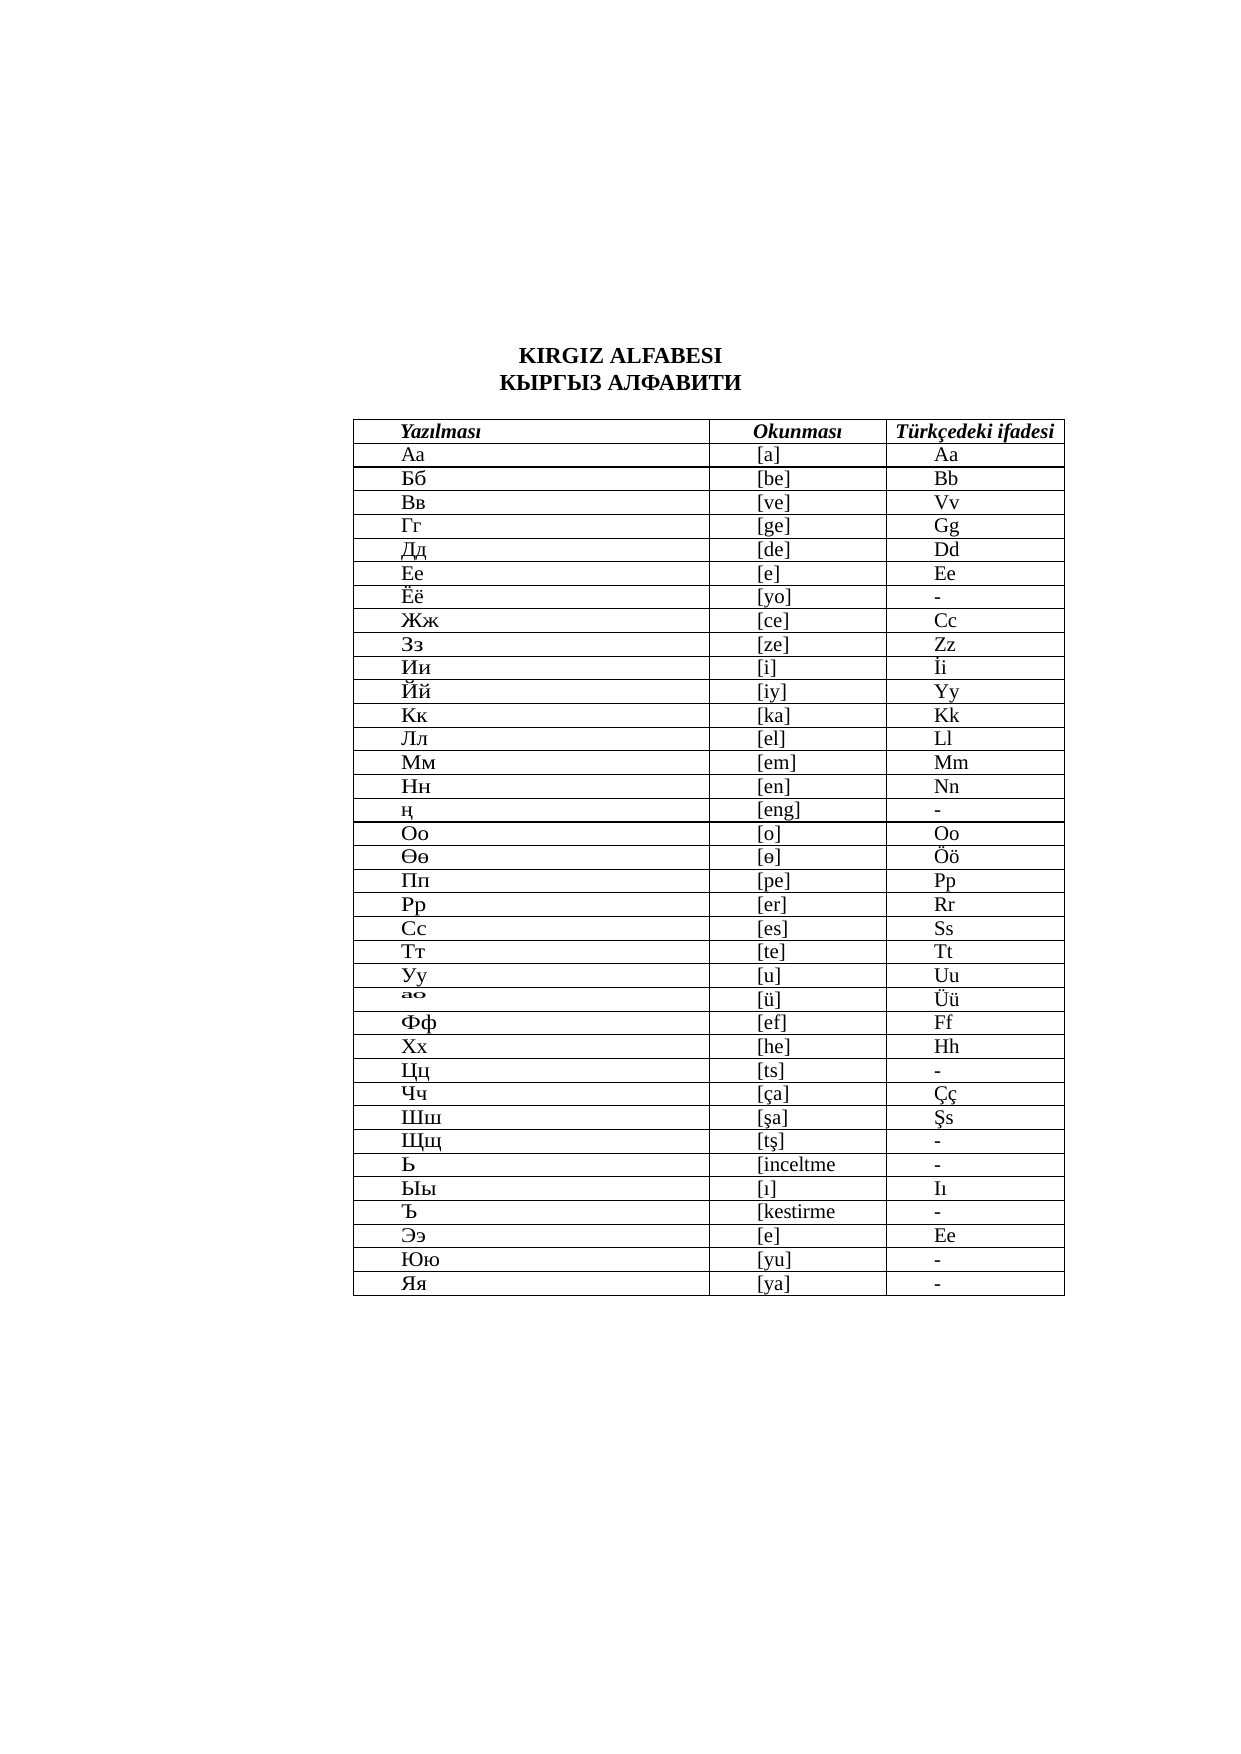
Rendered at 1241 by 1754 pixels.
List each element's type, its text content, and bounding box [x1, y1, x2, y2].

table_cell [ts] [710, 1059, 886, 1082]
table_cell [em] [710, 751, 886, 774]
text KIRGIZ ALFABESI [176, 342, 1065, 369]
table_cell Şs [887, 1106, 1064, 1129]
table_cell [es] [710, 917, 886, 940]
table_cell Yy [887, 680, 1064, 703]
table_cell [ı] [710, 1177, 886, 1200]
table_cell - [887, 1272, 1064, 1295]
table_cell [i] [710, 657, 886, 679]
table_cell [şa] [710, 1106, 886, 1129]
table_cell Ь [354, 1154, 709, 1176]
table_cell Ll [887, 728, 1064, 750]
table_header Okunması [710, 420, 886, 443]
table_cell [ge] [710, 515, 886, 537]
table_cell Bb [887, 468, 1064, 490]
table_cell [iy] [710, 680, 886, 703]
table_cell Щщ [354, 1130, 709, 1153]
table_cell Ъ [354, 1201, 709, 1224]
table_cell Gg [887, 515, 1064, 537]
table_cell [inceltme [710, 1154, 886, 1176]
table_cell Çç [887, 1083, 1064, 1105]
table_cell [he] [710, 1035, 886, 1058]
table_cell ªº [354, 988, 709, 1011]
table_cell Шш [354, 1106, 709, 1129]
table_cell [ө] [710, 846, 886, 869]
table_cell Пп [354, 870, 709, 892]
table_cell Tt [887, 941, 1064, 963]
table_cell [a] [710, 444, 886, 466]
table_cell [de] [710, 539, 886, 561]
table_cell [kestirme [710, 1201, 886, 1224]
table_cell Жж [354, 609, 709, 632]
table_cell Mm [887, 751, 1064, 774]
table_cell [yu] [710, 1248, 886, 1271]
table_cell [ce] [710, 609, 886, 632]
table_cell Ии [354, 657, 709, 679]
table_cell Nn [887, 775, 1064, 798]
table_cell Ыы [354, 1177, 709, 1200]
table_cell Ss [887, 917, 1064, 940]
table_cell [ve] [710, 491, 886, 514]
table_cell Ёё [354, 586, 709, 608]
table_cell Ff [887, 1012, 1064, 1034]
table_cell Дд [354, 539, 709, 561]
table_cell Нн [354, 775, 709, 798]
table_cell Юю [354, 1248, 709, 1271]
table_cell Кк [354, 704, 709, 727]
table_cell Өө [354, 846, 709, 869]
table_cell - [887, 799, 1064, 821]
table_cell [en] [710, 775, 886, 798]
table_cell Тт [354, 941, 709, 963]
table_cell - [887, 1130, 1064, 1153]
table_cell [er] [710, 893, 886, 916]
table_cell - [887, 1154, 1064, 1176]
table_cell Цц [354, 1059, 709, 1082]
table_cell Вв [354, 491, 709, 514]
table_cell Йй [354, 680, 709, 703]
table_cell Ээ [354, 1225, 709, 1247]
table_cell Iı [887, 1177, 1064, 1200]
table_cell Aa [887, 444, 1064, 466]
table_cell Ee [887, 1225, 1064, 1247]
table_cell Rr [887, 893, 1064, 916]
table_cell Hh [887, 1035, 1064, 1058]
table_cell [be] [710, 468, 886, 490]
table_cell Сс [354, 917, 709, 940]
table_cell [e] [710, 562, 886, 585]
table_header Türkçedeki ifadesi [887, 420, 1064, 443]
table_cell Яя [354, 1272, 709, 1295]
table_cell Зз [354, 633, 709, 656]
table_cell Чч [354, 1083, 709, 1105]
table_cell Vv [887, 491, 1064, 514]
table_cell Oo [887, 823, 1064, 845]
table_cell Хх [354, 1035, 709, 1058]
table_cell Pp [887, 870, 1064, 892]
table_cell [el] [710, 728, 886, 750]
table_cell [ya] [710, 1272, 886, 1295]
table_cell Рр [354, 893, 709, 916]
table_cell Оо [354, 823, 709, 845]
table_cell Гг [354, 515, 709, 537]
table_cell [eng] [710, 799, 886, 821]
table_cell Zz [887, 633, 1064, 656]
table_cell Cc [887, 609, 1064, 632]
table_cell [o] [710, 823, 886, 845]
table_cell ң [354, 799, 709, 821]
table_cell [ka] [710, 704, 886, 727]
table_cell [ü] [710, 988, 886, 1011]
table_cell [ça] [710, 1083, 886, 1105]
table_cell [pe] [710, 870, 886, 892]
table_cell - [887, 1059, 1064, 1082]
table_cell Мм [354, 751, 709, 774]
table_cell [u] [710, 964, 886, 987]
table_cell Dd [887, 539, 1064, 561]
table_cell - [887, 586, 1064, 608]
table_cell [te] [710, 941, 886, 963]
table_cell Ee [887, 562, 1064, 585]
table_cell - [887, 1201, 1064, 1224]
table_cell Uu [887, 964, 1064, 987]
table_cell [ze] [710, 633, 886, 656]
text КЫРГЫЗ АЛФАВИТИ [496, 369, 745, 395]
table_cell - [887, 1248, 1064, 1271]
table_cell [ef] [710, 1012, 886, 1034]
table_cell İi [887, 657, 1064, 679]
table_cell Аа [354, 444, 709, 466]
table_cell Ее [354, 562, 709, 585]
table_cell Уу [354, 964, 709, 987]
table_cell Бб [354, 468, 709, 490]
table_cell Лл [354, 728, 709, 750]
table_cell Kk [887, 704, 1064, 727]
table_cell [tş] [710, 1130, 886, 1153]
table_cell Üü [887, 988, 1064, 1011]
table_cell [e] [710, 1225, 886, 1247]
table_header Yazılması [354, 420, 709, 443]
table_cell [yo] [710, 586, 886, 608]
table_cell Öö [887, 846, 1064, 869]
table_cell Фф [354, 1012, 709, 1034]
